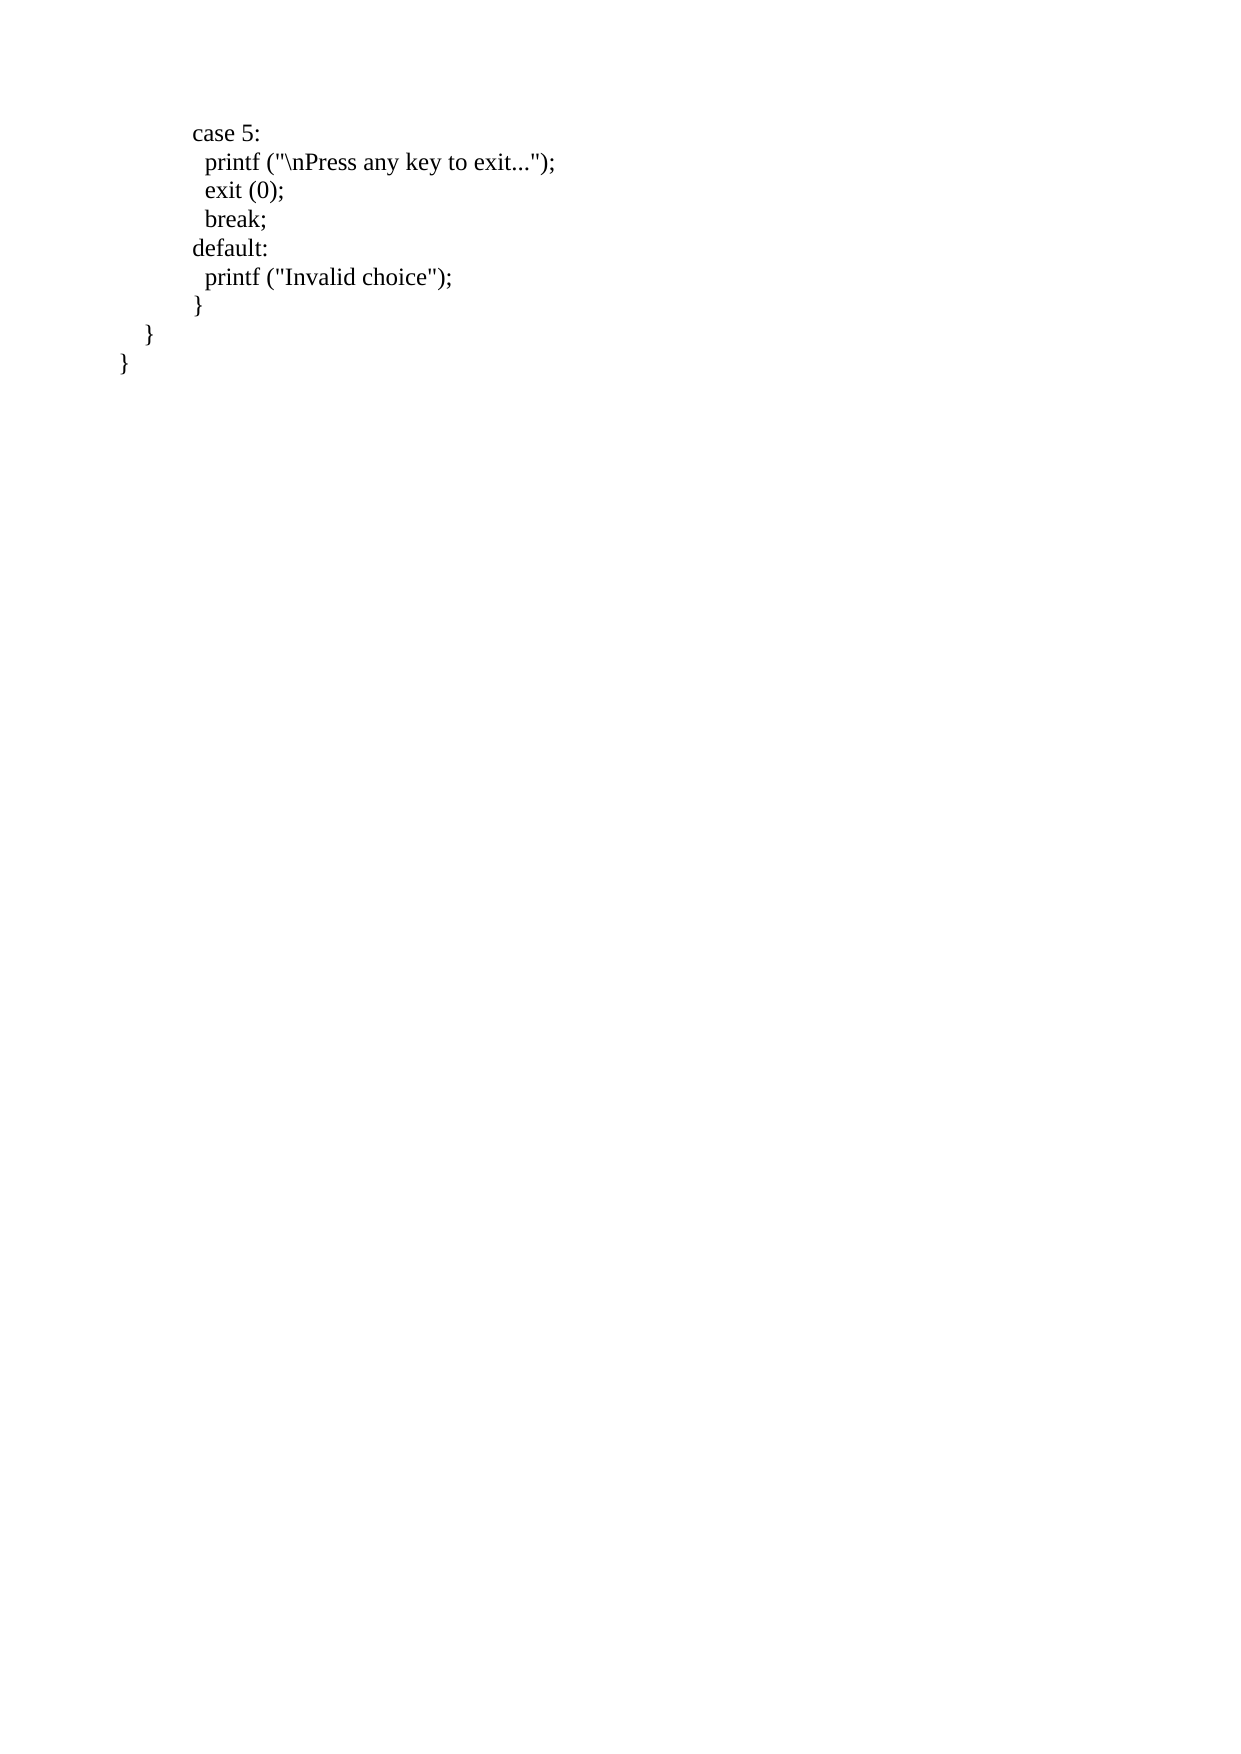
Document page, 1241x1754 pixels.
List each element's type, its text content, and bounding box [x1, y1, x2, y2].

text printf ("\nPress any key to exit..."); [118, 147, 1122, 176]
text } [118, 348, 1122, 377]
text printf ("Invalid choice"); [118, 262, 1122, 291]
text exit (0); [118, 176, 1122, 204]
text } [118, 319, 1122, 348]
text default: [118, 233, 1122, 262]
text break; [118, 204, 1122, 233]
text case 5: [118, 118, 1122, 147]
text } [118, 291, 1122, 319]
